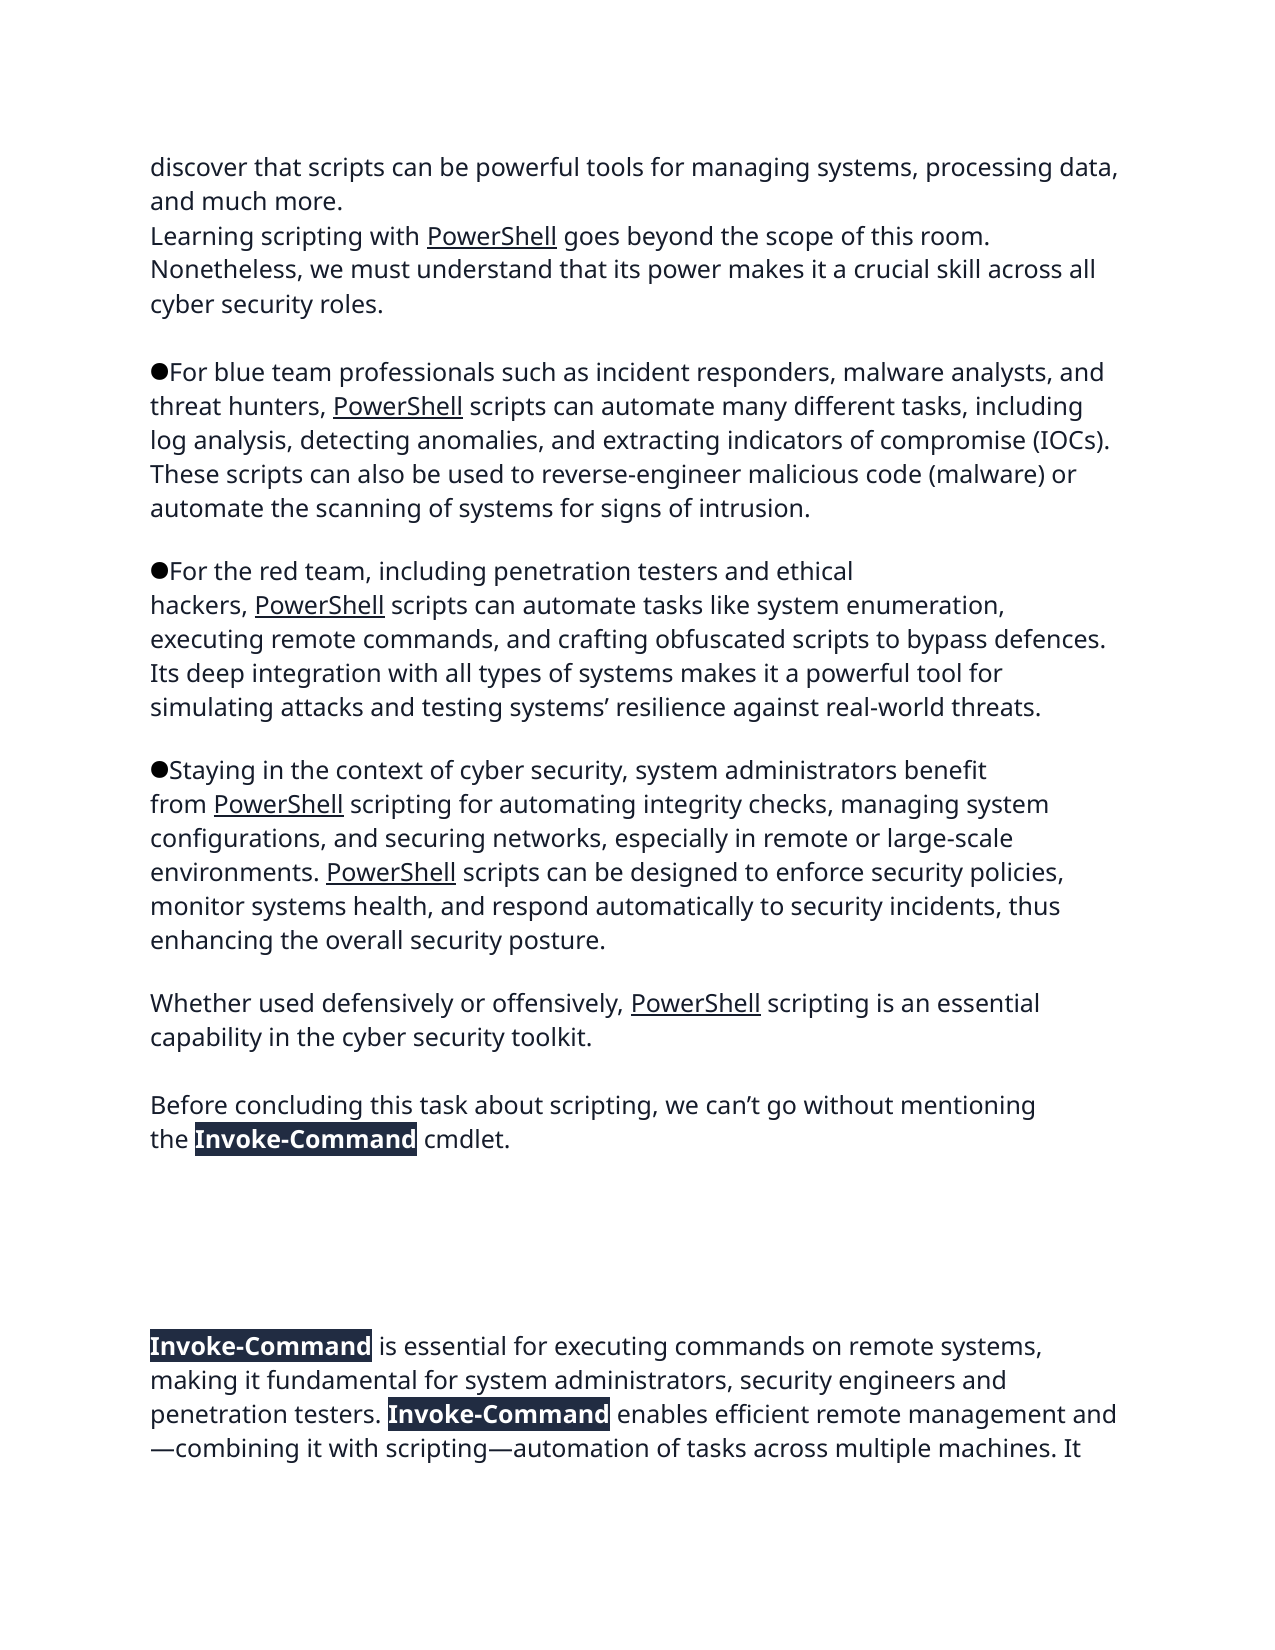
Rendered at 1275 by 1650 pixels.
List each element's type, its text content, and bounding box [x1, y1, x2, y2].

list Staying in the context of cyber security, system administrators benefit from PowerShell scripting for automating integrity checks, managing system configurations, and securing networks, especially in remote or large-scale environments. PowerShell scripts can be designed to enforce security policies, monitor systems health, and respond automatically to security incidents, thus enhancing the overall security posture. [150, 752, 1125, 957]
text Whether used defensively or offensively, PowerShell scripting is an essential capability in the cyber security toolkit. [150, 986, 1125, 1054]
text discover that scripts can be powerful tools for managing systems, processing data, and much more. [150, 150, 1125, 218]
text Invoke-Command is essential for executing commands on remote systems, making it fundamental for system administrators, security engineers and penetration testers. Invoke-Command enables efficient remote management and—combining it with scripting—automation of tasks across multiple machines. It [150, 1328, 1125, 1465]
text Learning scripting with PowerShell goes beyond the scope of this room. Nonetheless, we must understand that its power makes it a crucial skill across all cyber security roles. [150, 218, 1125, 320]
list For the red team, including penetration testers and ethical hackers, PowerShell scripts can automate tasks like system enumeration, executing remote commands, and crafting obfuscated scripts to bypass defences. Its deep integration with all types of systems makes it a powerful tool for simulating attacks and testing systems’ resilience against real-world threats. [150, 553, 1125, 724]
list For blue team professionals such as incident responders, malware analysts, and threat hunters, PowerShell scripts can automate many different tasks, including log analysis, detecting anomalies, and extracting indicators of compromise (IOCs). These scripts can also be used to reverse-engineer malicious code (malware) or automate the scanning of systems for signs of intrusion. [150, 354, 1125, 525]
text Before concluding this task about scripting, we can’t go without mentioning the Invoke-Command cmdlet. [150, 1088, 1125, 1156]
